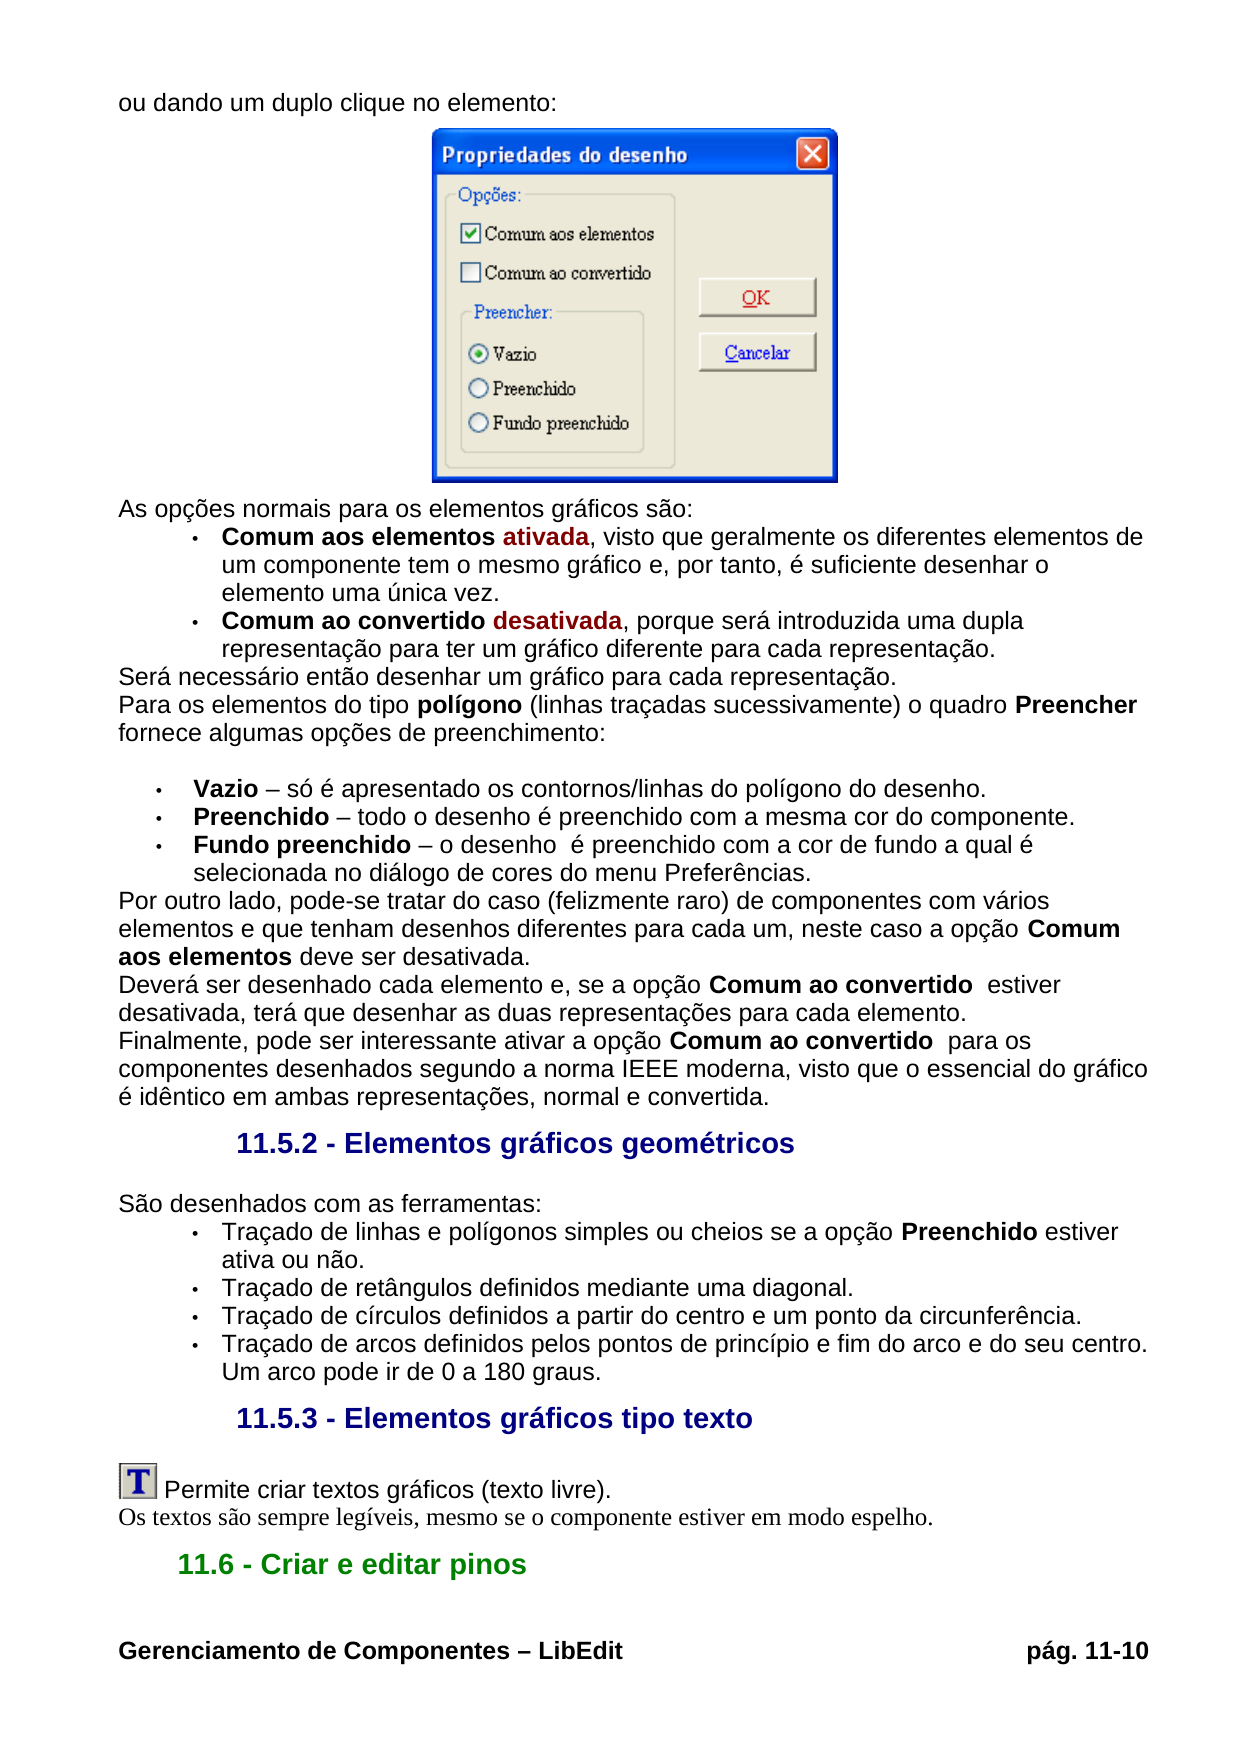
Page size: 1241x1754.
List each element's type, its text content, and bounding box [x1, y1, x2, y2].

text As opções normais para os elementos gráficos são: [118, 494, 1152, 522]
picture [431, 128, 838, 483]
text Finalmente, pode ser interessante ativar a opção Comum ao convertido para os componentes desenhados segundo a norma IEEE moderna, visto que o essencial do gráfico é idêntico em ambas representações, normal e convertida. [118, 1027, 1152, 1111]
list Preenchido – todo o desenho é preenchido com a mesma cor do componente. [156, 802, 1152, 831]
text Para os elementos do tipo polígono (linhas traçadas sucessivamente) o quadro Preencher fornece algumas opções de preenchimento: [118, 690, 1152, 746]
picture [118, 1463, 158, 1499]
subtitle Elementos gráficos tipo texto [236, 1402, 1152, 1434]
text Permite criar textos gráficos (texto livre). [118, 1464, 1152, 1503]
list Fundo preenchido – o desenho é preenchido com a cor de fundo a qual é selecionada no diálogo de cores do menu Preferências. [156, 831, 1152, 887]
list Comum ao convertido desativada, porque será introduzida uma dupla representação para ter um gráfico diferente para cada representação. [192, 606, 1152, 662]
list Vazio – só é apresentado os contornos/linhas do polígono do desenho. [156, 774, 1152, 802]
text Por outro lado, pode-se tratar do caso (felizmente raro) de componentes com vários elementos e que tenham desenhos diferentes para cada um, neste caso a opção Comum aos elementos deve ser desativada. [118, 887, 1152, 971]
list Comum aos elementos ativada, visto que geralmente os diferentes elementos de um componente tem o mesmo gráfico e, por tanto, é suficiente desenhar o elemento uma única vez. [192, 522, 1152, 606]
text ou dando um duplo clique no elemento: [118, 88, 1152, 117]
list Traçado de círculos definidos a partir do centro e um ponto da circunferência. [192, 1301, 1152, 1329]
list Traçado de arcos definidos pelos pontos de princípio e fim do arco e do seu centro. Um arco pode ir de 0 a 180 graus. [192, 1329, 1152, 1385]
text Será necessário então desenhar um gráfico para cada representação. [118, 662, 1152, 690]
subtitle Elementos gráficos geométricos [236, 1127, 1152, 1160]
list Traçado de retângulos definidos mediante uma diagonal. [192, 1273, 1152, 1301]
text Os textos são sempre legíveis, mesmo se o componente estiver em modo espelho. [118, 1503, 1152, 1531]
list Traçado de linhas e polígonos simples ou cheios se a opção Preenchido estiver ativa ou não. [192, 1217, 1152, 1273]
text São desenhados com as ferramentas: [118, 1189, 1152, 1217]
text Deverá ser desenhado cada elemento e, se a opção Comum ao convertido estiver desativada, terá que desenhar as duas representações para cada elemento. [118, 971, 1152, 1027]
subtitle Criar e editar pinos [177, 1548, 1152, 1580]
